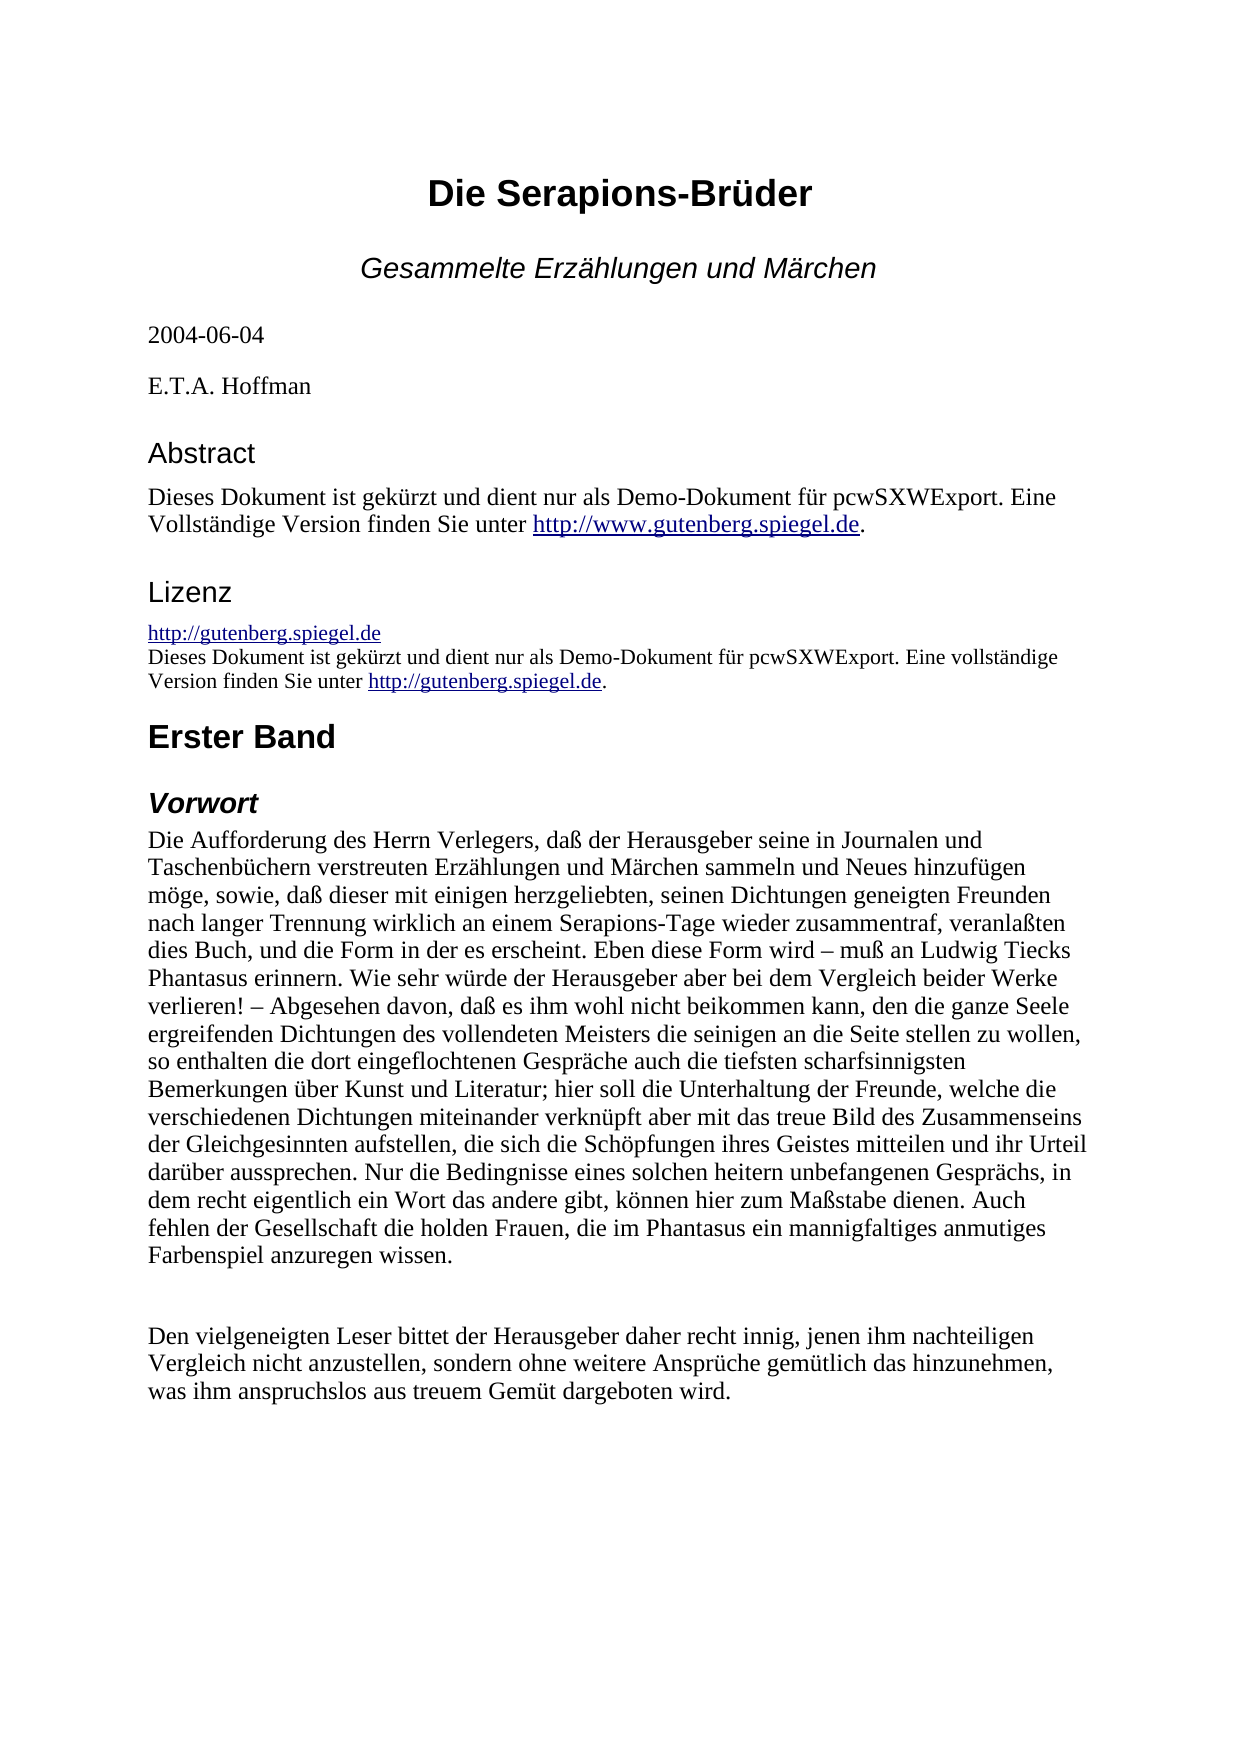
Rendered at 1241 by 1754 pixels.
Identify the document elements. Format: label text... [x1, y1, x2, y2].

subtitle Lizenz [148, 576, 1092, 608]
text Dieses Dokument ist gekürzt und dient nur als Demo-Dokument für pcwSXWExport. Eine Vollständige Version finden Sie unter http://www.gutenberg.spiegel.de. [148, 483, 1092, 538]
text 2004-06-04 [148, 321, 1092, 349]
subtitle Erster Band [148, 719, 1092, 756]
subtitle Abstract [148, 437, 1092, 470]
subtitle Vorwort [148, 787, 1092, 819]
title Die Serapions-Brüder [148, 173, 1092, 214]
subtitle Gesammelte Erzählungen und Märchen [148, 252, 1092, 285]
text Den vielgeneigten Leser bittet der Herausgeber daher recht innig, jenen ihm nachteiligen Vergleich nicht anzustellen, sondern ohne weitere Ansprüche gemütlich das hinzunehmen, was ihm anspruchslos aus treuem Gemüt dargeboten wird. [148, 1322, 1092, 1405]
text Die Aufforderung des Herrn Verlegers, daß der Herausgeber seine in Journalen und Taschenbüchern verstreuten Erzählungen und Märchen sammeln und Neues hinzufügen möge, sowie, daß dieser mit einigen herzgeliebten, seinen Dichtungen geneigten Freunden nach langer Trennung wirklich an einem Serapions-Tage wieder zusammentraf, veranlaßten dies Buch, und die Form in der es erscheint. Eben diese Form wird – muß an Ludwig Tiecks Phantasus erinnern. Wie sehr würde der Herausgeber aber bei dem Vergleich beider Werke verlieren! – Abgesehen davon, daß es ihm wohl nicht beikommen kann, den die ganze Seele ergreifenden Dichtungen des vollendeten Meisters die seinigen an die Seite stellen zu wollen, so enthalten die dort eingeflochtenen Gespräche auch die tiefsten scharfsinnigsten Bemerkungen über Kunst und Literatur; hier soll die Unterhaltung der Freunde, welche die verschiedenen Dichtungen miteinander verknüpft aber mit das treue Bild des Zusammenseins der Gleichgesinnten aufstellen, die sich die Schöpfungen ihres Geistes mitteilen und ihr Urteil darüber aussprechen. Nur die Bedingnisse eines solchen heitern unbefangenen Gesprächs, in dem recht eigentlich ein Wort das andere gibt, können hier zum Maßstabe dienen. Auch fehlen der Gesellschaft die holden Frauen, die im Phantasus ein mannigfaltiges anmutiges Farbenspiel anzuregen wissen. [148, 826, 1092, 1269]
text Dieses Dokument ist gekürzt und dient nur als Demo-Dokument für pcwSXWExport. Eine vollständige Version finden Sie unter http://gutenberg.spiegel.de. [148, 645, 1092, 694]
text E.T.A. Hoffman [148, 372, 1092, 400]
text http://gutenberg.spiegel.de [148, 621, 1092, 645]
